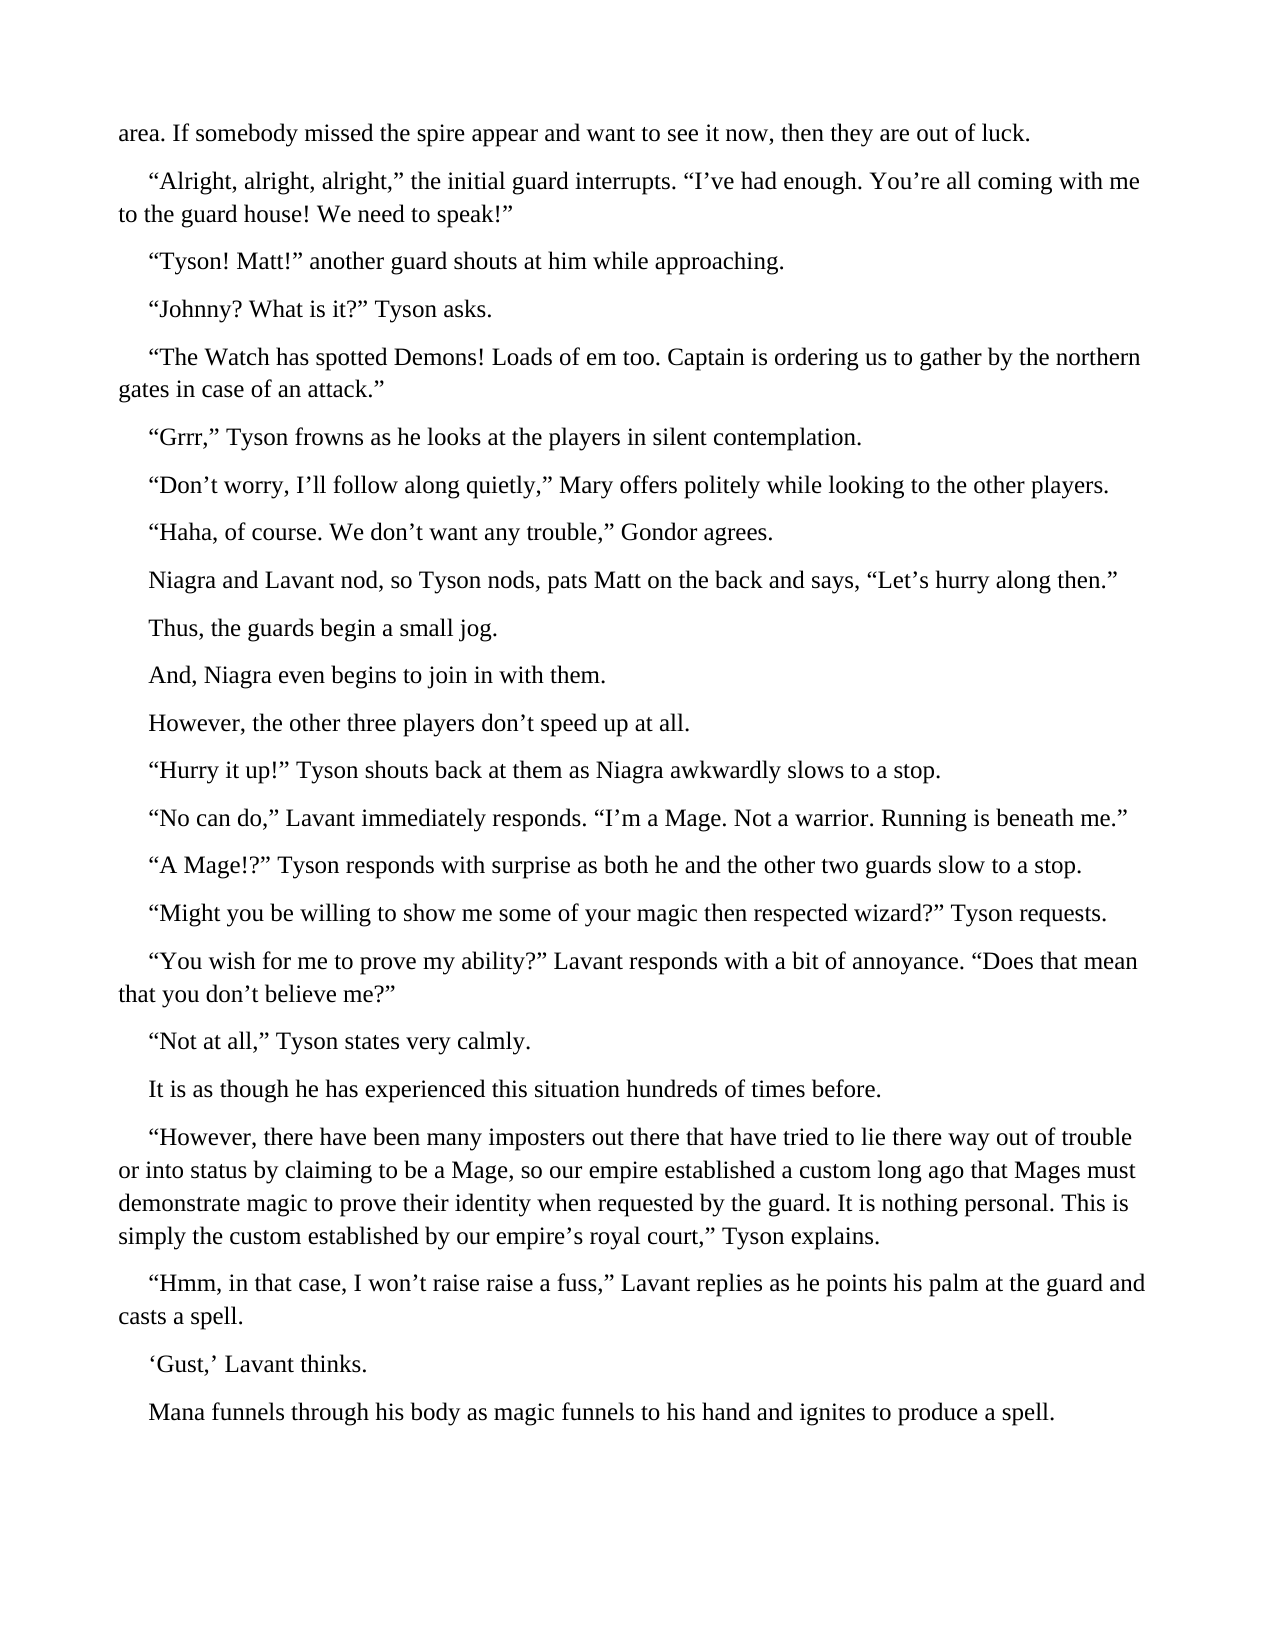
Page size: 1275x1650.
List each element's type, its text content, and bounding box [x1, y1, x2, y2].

text “Johnny? What is it?” Tyson asks. [118, 294, 1157, 323]
text Thus, the guards begin a small jog. [118, 613, 1157, 641]
text “The Watch has spotted Demons! Loads of em too. Captain is ordering us to gather by the northern gates in case of an attack.” [118, 342, 1157, 403]
text “Grrr,” Tyson frowns as he looks at the players in silent contemplation. [118, 422, 1157, 451]
text “Haha, of course. We don’t want any trouble,” Gondor agrees. [118, 517, 1157, 546]
text “Tyson! Matt!” another guard shouts at him while approaching. [118, 246, 1157, 275]
text It is as though he has experienced this situation hundreds of times before. [118, 1074, 1157, 1103]
text area. If somebody missed the spire appear and want to see it now, then they are out of luck. [118, 118, 1157, 147]
text Mana funnels through his body as magic funnels to his hand and ignites to produce a spell. [118, 1397, 1157, 1425]
text “Don’t worry, I’ll follow along quietly,” Mary offers politely while looking to the other players. [118, 470, 1157, 498]
text “No can do,” Lavant immediately responds. “I’m a Mage. Not a warrior. Running is beneath me.” [118, 803, 1157, 832]
text “Hurry it up!” Tyson shouts back at them as Niagra awkwardly slows to a stop. [118, 755, 1157, 784]
text “Not at all,” Tyson states very calmly. [118, 1026, 1157, 1055]
text “You wish for me to prove my ability?” Lavant responds with a bit of annoyance. “Does that mean that you don’t believe me?” [118, 946, 1157, 1008]
text “A Mage!?” Tyson responds with surprise as both he and the other two guards slow to a stop. [118, 851, 1157, 879]
text “Hmm, in that case, I won’t raise raise a fuss,” Lavant replies as he points his palm at the guard and casts a spell. [118, 1268, 1157, 1330]
text “Might you be willing to show me some of your magic then respected wizard?” Tyson requests. [118, 898, 1157, 927]
text ‘Gust,’ Lavant thinks. [118, 1349, 1157, 1378]
text And, Niagra even begins to join in with them. [118, 660, 1157, 689]
text Niagra and Lavant nod, so Tyson nods, pats Matt on the back and says, “Let’s hurry along then.” [118, 565, 1157, 594]
text “Alright, alright, alright,” the initial guard interrupts. “I’ve had enough. You’re all coming with me to the guard house! We need to speak!” [118, 166, 1157, 227]
text However, the other three players don’t speed up at all. [118, 708, 1157, 737]
text “However, there have been many imposters out there that have tried to lie there way out of trouble or into status by claiming to be a Mage, so our empire established a custom long ago that Mages must demonstrate magic to prove their identity when requested by the guard. It is nothing personal. This is simply the custom established by our empire’s royal court,” Tyson explains. [118, 1122, 1157, 1249]
